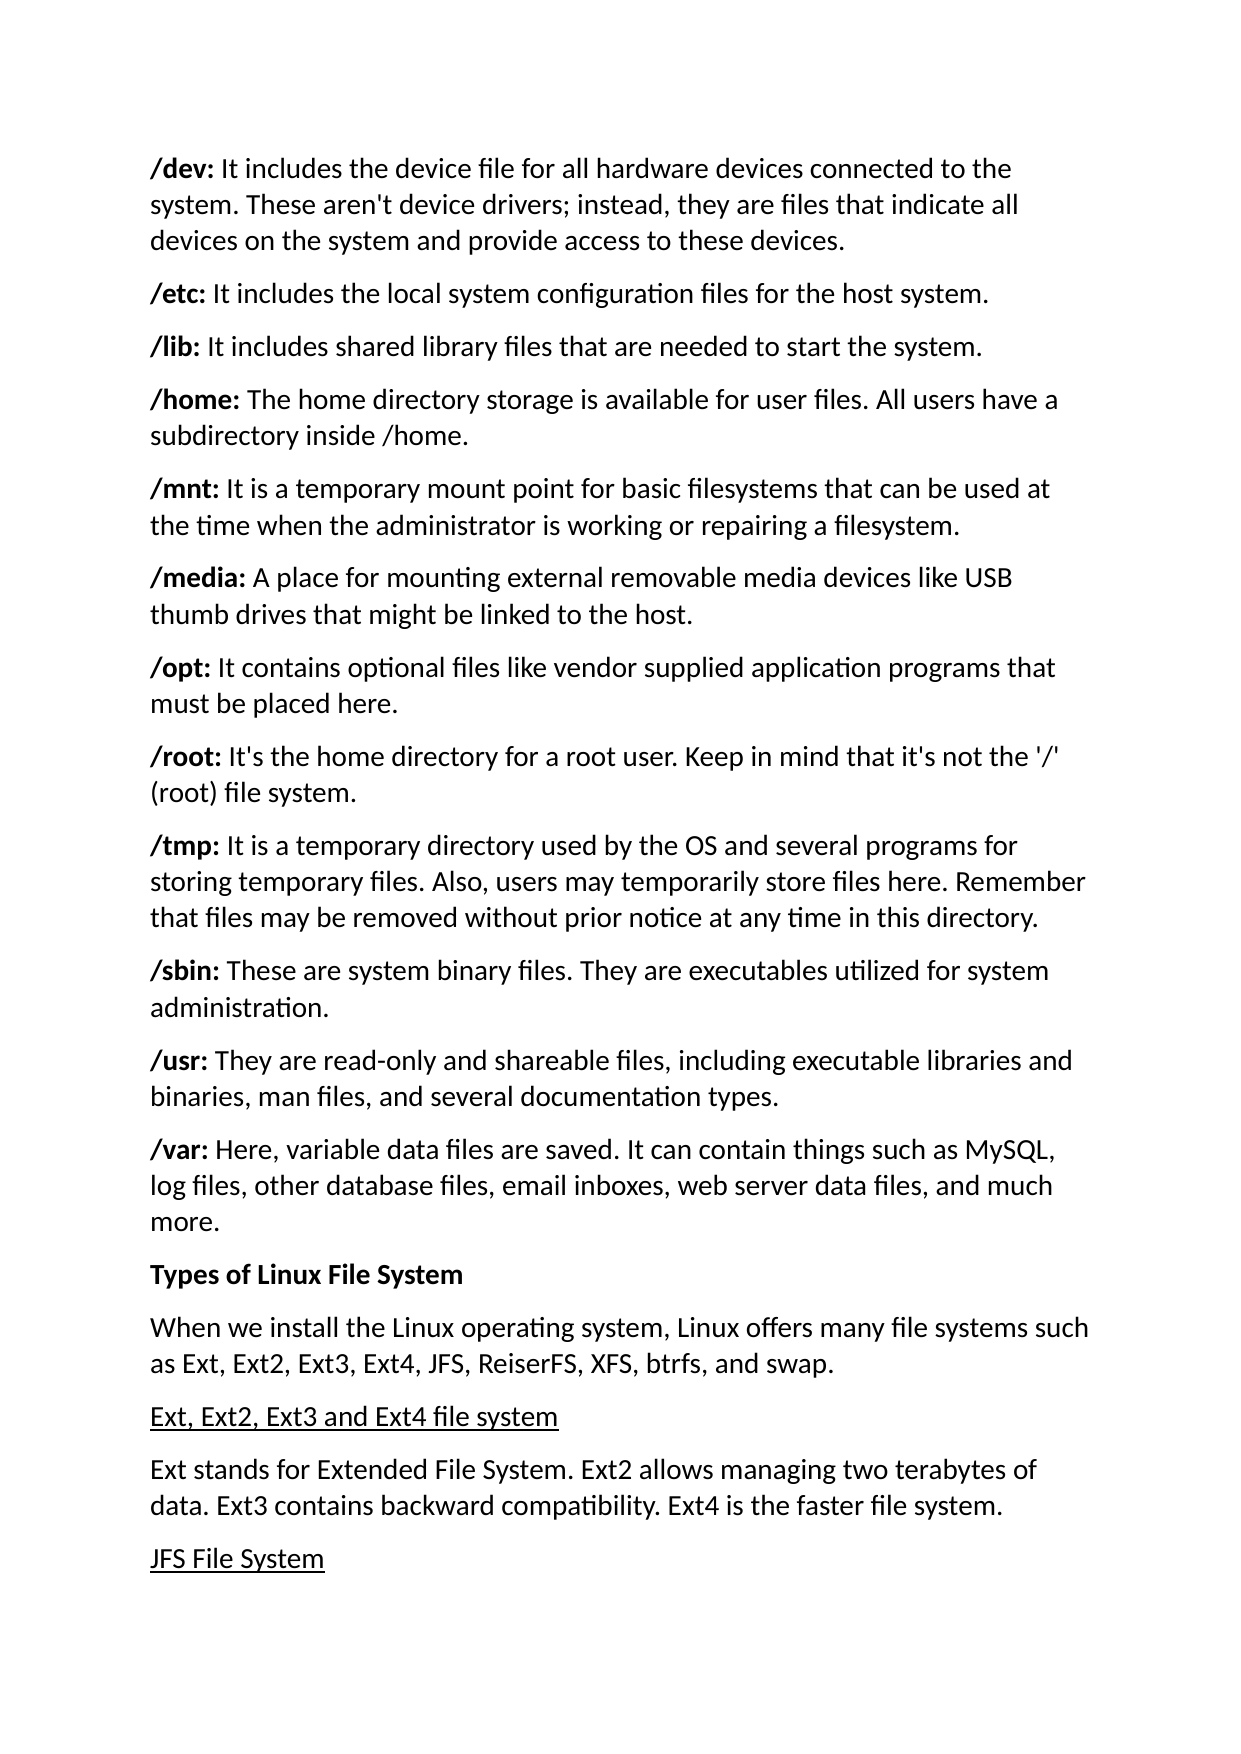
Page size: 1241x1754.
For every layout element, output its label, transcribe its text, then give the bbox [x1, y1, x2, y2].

text JFS File System [150, 1540, 1090, 1576]
text /etc: It includes the local system configuration files for the host system. [150, 275, 1090, 311]
text /root: It's the home directory for a root user. Keep in mind that it's not the '/' (root) file system. [150, 738, 1090, 810]
text /tmp: It is a temporary directory used by the OS and several programs for storing temporary files. Also, users may temporarily store files here. Remember that files may be removed without prior notice at any time in this directory. [150, 827, 1090, 935]
text /home: The home directory storage is available for user files. All users have a subdirectory inside /home. [150, 381, 1090, 453]
text /var: Here, variable data files are saved. It can contain things such as MySQL, log files, other database files, email inboxes, web server data files, and much more. [150, 1131, 1090, 1239]
text Ext stands for Extended File System. Ext2 allows managing two terabytes of data. Ext3 contains backward compatibility. Ext4 is the faster file system. [150, 1451, 1090, 1523]
text /mnt: It is a temporary mount point for basic filesystems that can be used at the time when the administrator is working or repairing a filesystem. [150, 470, 1090, 542]
text /lib: It includes shared library files that are needed to start the system. [150, 328, 1090, 364]
text When we install the Linux operating system, Linux offers many file systems such as Ext, Ext2, Ext3, Ext4, JFS, ReiserFS, XFS, btrfs, and swap. [150, 1309, 1090, 1381]
text /opt: It contains optional files like vendor supplied application programs that must be placed here. [150, 649, 1090, 721]
text Ext, Ext2, Ext3 and Ext4 file system [150, 1398, 1090, 1434]
text /usr: They are read-only and shareable files, including executable libraries and binaries, man files, and several documentation types. [150, 1042, 1090, 1113]
text /sbin: These are system binary files. They are executables utilized for system administration. [150, 952, 1090, 1024]
text /dev: It includes the device file for all hardware devices connected to the system. These aren't device drivers; instead, they are files that indicate all devices on the system and provide access to these devices. [150, 150, 1090, 258]
text /media: A place for mounting external removable media devices like USB thumb drives that might be linked to the host. [150, 559, 1090, 631]
text Types of Linux File System [150, 1256, 1090, 1292]
